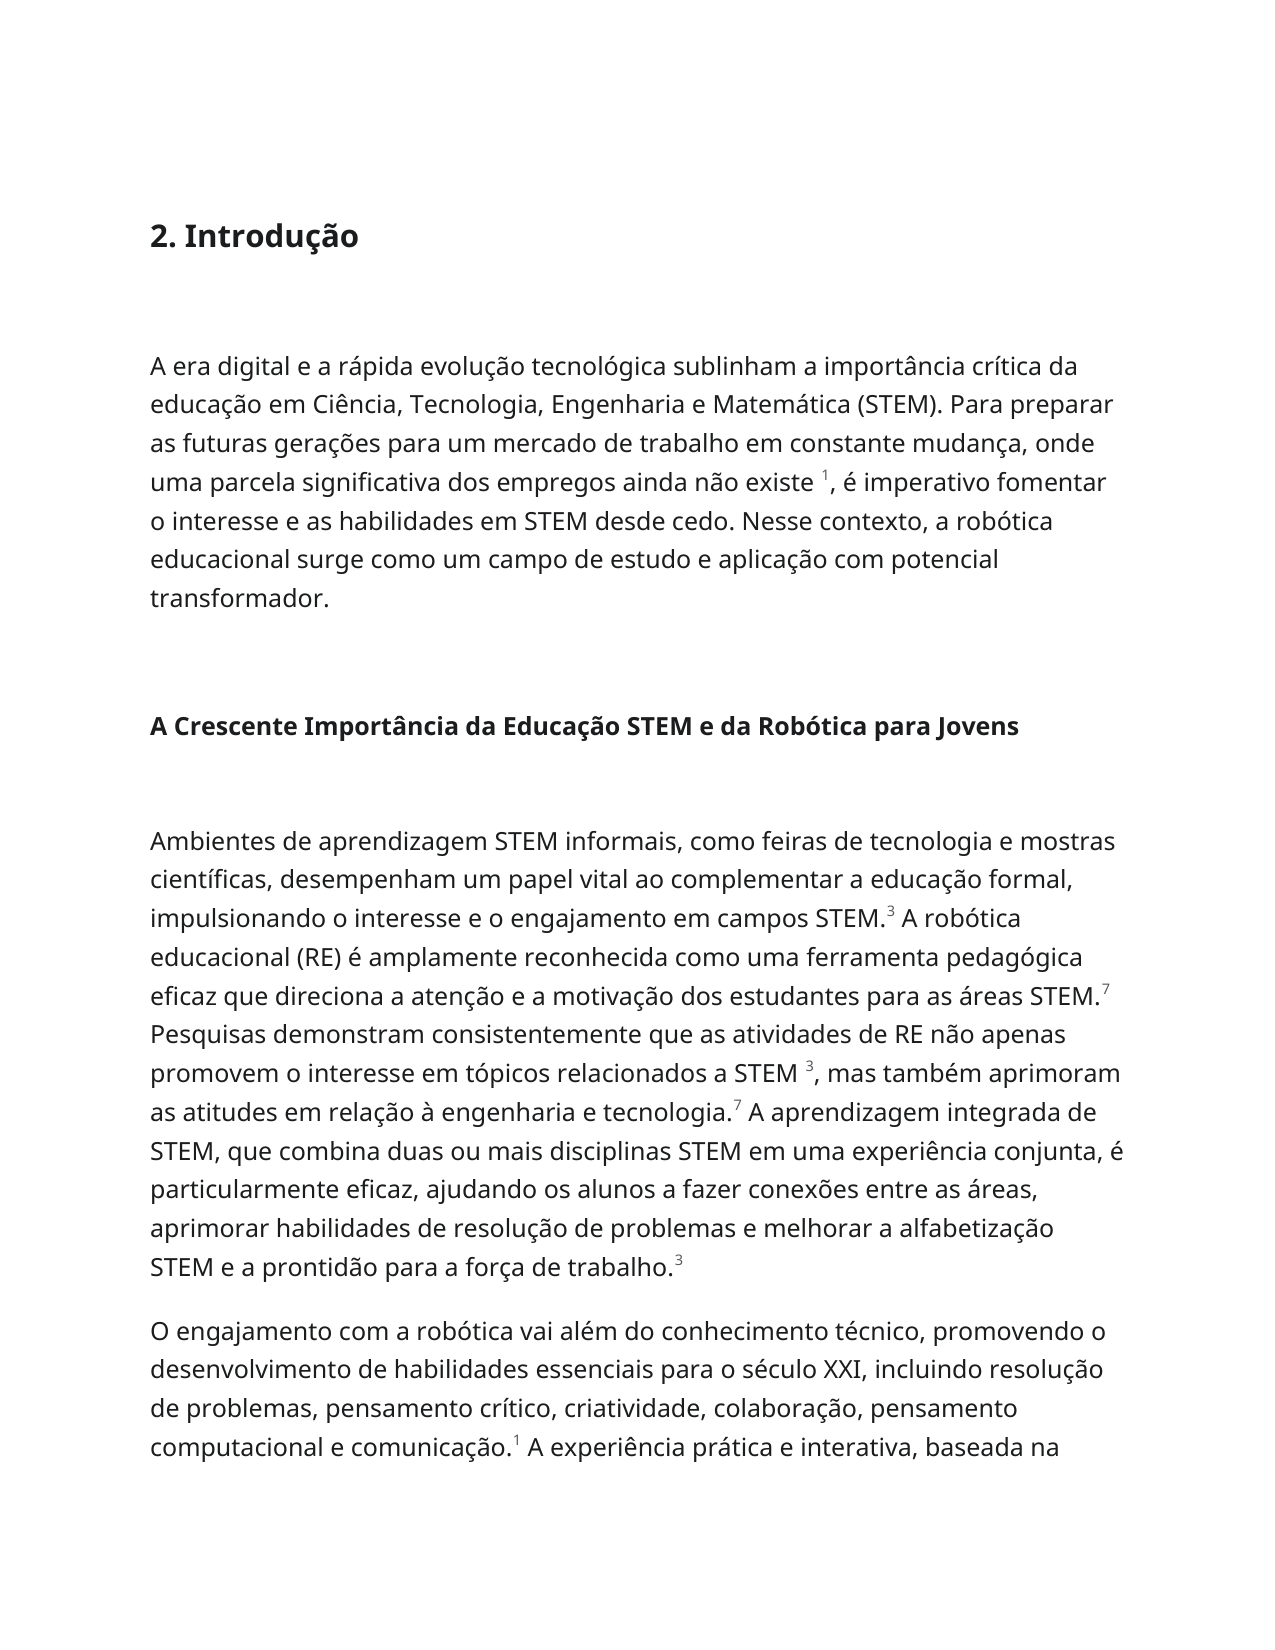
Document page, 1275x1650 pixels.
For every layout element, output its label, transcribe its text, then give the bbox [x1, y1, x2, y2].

text O engajamento com a robótica vai além do conhecimento técnico, promovendo o desenvolvimento de habilidades essenciais para o século XXI, incluindo resolução de problemas, pensamento crítico, criatividade, colaboração, pensamento computacional e comunicação.1 A experiência prática e interativa, baseada na [150, 1313, 1125, 1464]
subtitle 2. Introdução [150, 214, 1125, 256]
text Ambientes de aprendizagem STEM informais, como feiras de tecnologia e mostras científicas, desempenham um papel vital ao complementar a educação formal, impulsionando o interesse e o engajamento em campos STEM.3 A robótica educacional (RE) é amplamente reconhecida como uma ferramenta pedagógica eficaz que direciona a atenção e a motivação dos estudantes para as áreas STEM.7 Pesquisas demonstram consistentemente que as atividades de RE não apenas promovem o interesse em tópicos relacionados a STEM 3, mas também aprimoram as atitudes em relação à engenharia e tecnologia.7 A aprendizagem integrada de STEM, que combina duas ou mais disciplinas STEM em uma experiência conjunta, é particularmente eficaz, ajudando os alunos a fazer conexões entre as áreas, aprimorar habilidades de resolução de problemas e melhorar a alfabetização STEM e a prontidão para a força de trabalho.3 [150, 823, 1125, 1284]
text A era digital e a rápida evolução tecnológica sublinham a importância crítica da educação em Ciência, Tecnologia, Engenharia e Matemática (STEM). Para preparar as futuras gerações para um mercado de trabalho em constante mudança, onde uma parcela significativa dos empregos ainda não existe 1, é imperativo fomentar o interesse e as habilidades em STEM desde cedo. Nesse contexto, a robótica educacional surge como um campo de estudo e aplicação com potencial transformador. [150, 348, 1125, 615]
subtitle A Crescente Importância da Educação STEM e da Robótica para Jovens [150, 708, 1125, 742]
